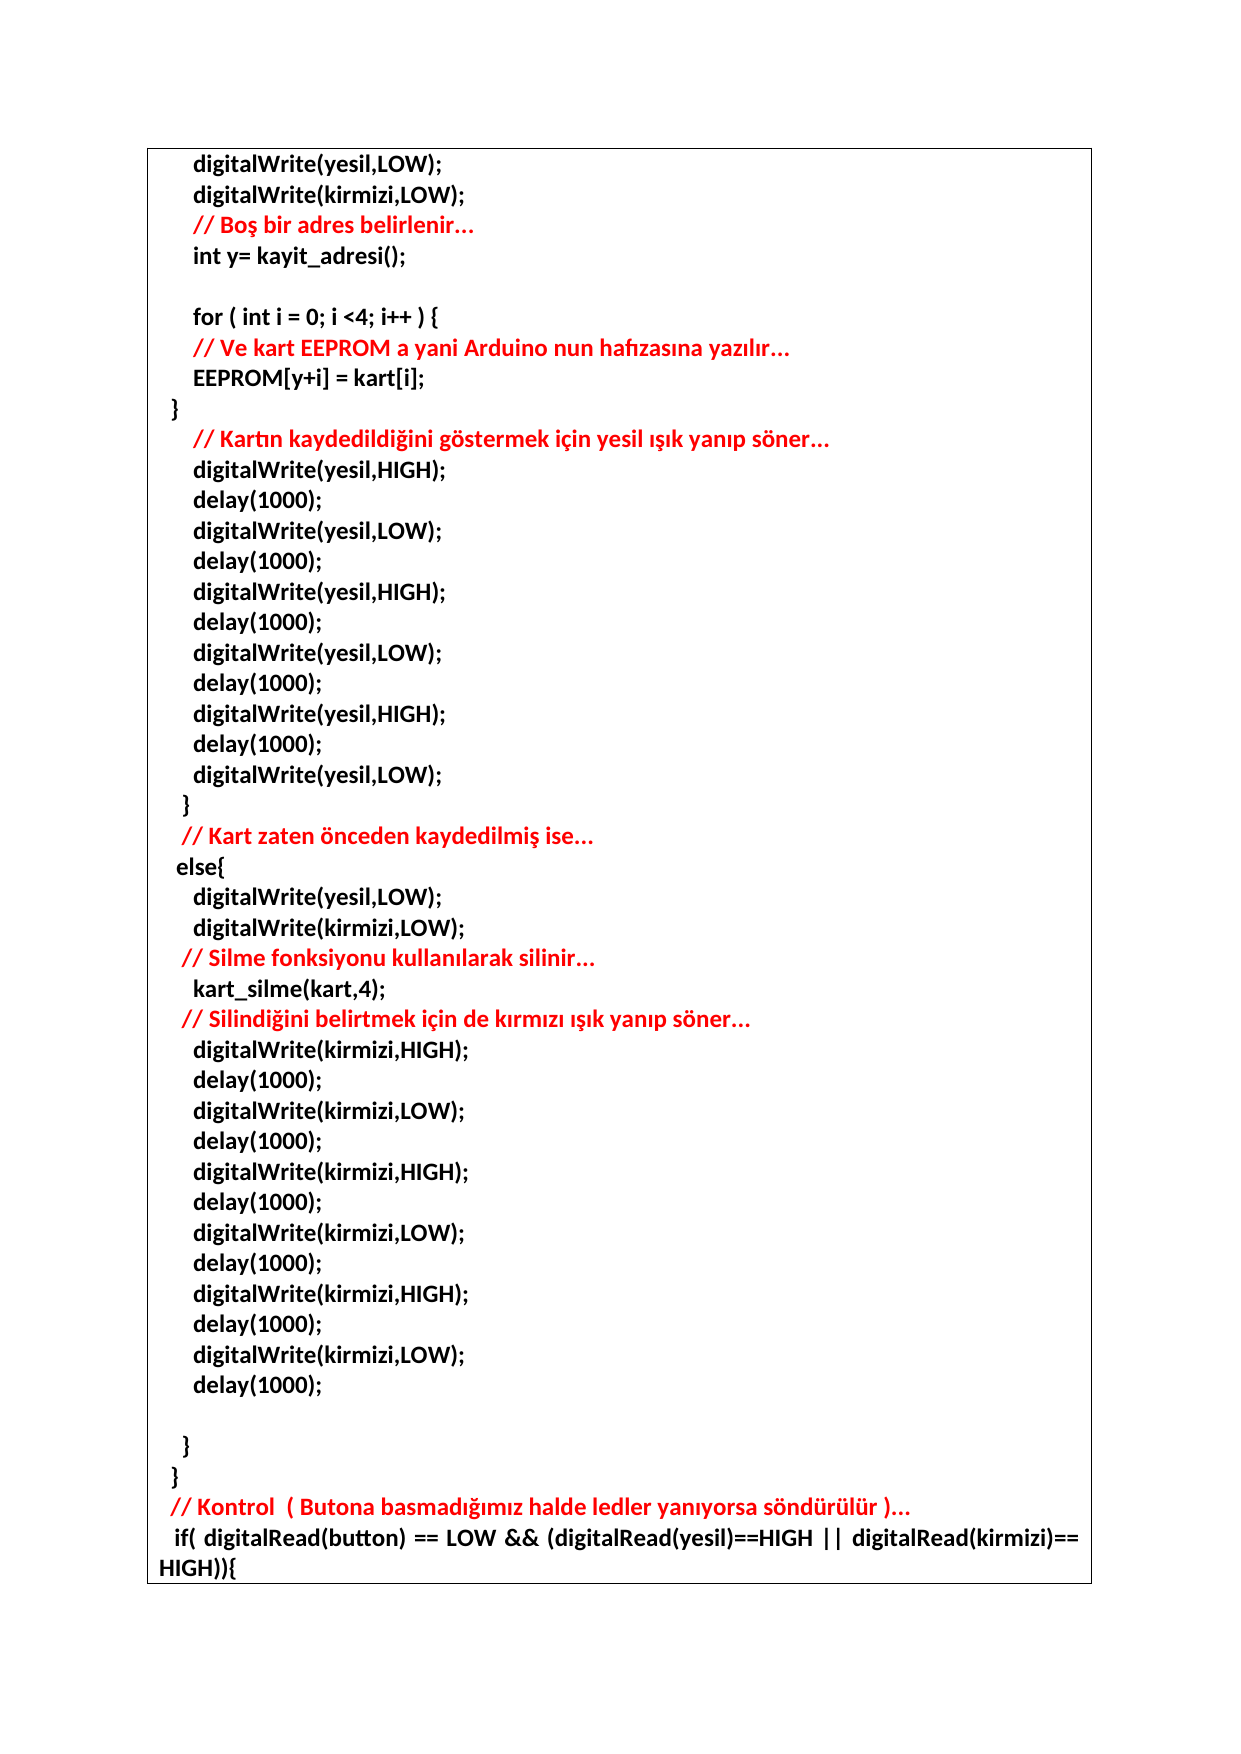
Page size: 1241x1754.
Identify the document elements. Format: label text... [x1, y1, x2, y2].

table_header digitalWrite(yesil,LOW); digitalWrite(kirmizi,LOW); // Boş bir adres belirlenir... int y= kayit_adresi(); for ( int i = 0; i <4; i++ ) { // Ve kart EEPROM a yani Arduino nun hafızasına yazılır... EEPROM[y+i] = kart[i]; } // Kartın kaydedildiğini göstermek için yesil ışık yanıp söner... digitalWrite(yesil,HIGH); delay(1000); digitalWrite(yesil,LOW); delay(1000); digitalWrite(yesil,HIGH); delay(1000); digitalWrite(yesil,LOW); delay(1000); digitalWrite(yesil,HIGH); delay(1000); digitalWrite(yesil,LOW); } // Kart zaten önceden kaydedilmiş ise... else{ digitalWrite(yesil,LOW); digitalWrite(kirmizi,LOW); // Silme fonksiyonu kullanılarak silinir... kart_silme(kart,4); // Silindiğini belirtmek için de kırmızı ışık yanıp söner... digitalWrite(kirmizi,HIGH); delay(1000); digitalWrite(kirmizi,LOW); delay(1000); digitalWrite(kirmizi,HIGH); delay(1000); digitalWrite(kirmizi,LOW); delay(1000); digitalWrite(kirmizi,HIGH); delay(1000); digitalWrite(kirmizi,LOW); delay(1000); } } // Kontrol ( Butona basmadığımız halde ledler yanıyorsa söndürülür )... if( digitalRead(button) == LOW && (digitalRead(yesil)==HIGH || digitalRead(kirmizi)== HIGH)){ [148, 149, 1091, 1583]
